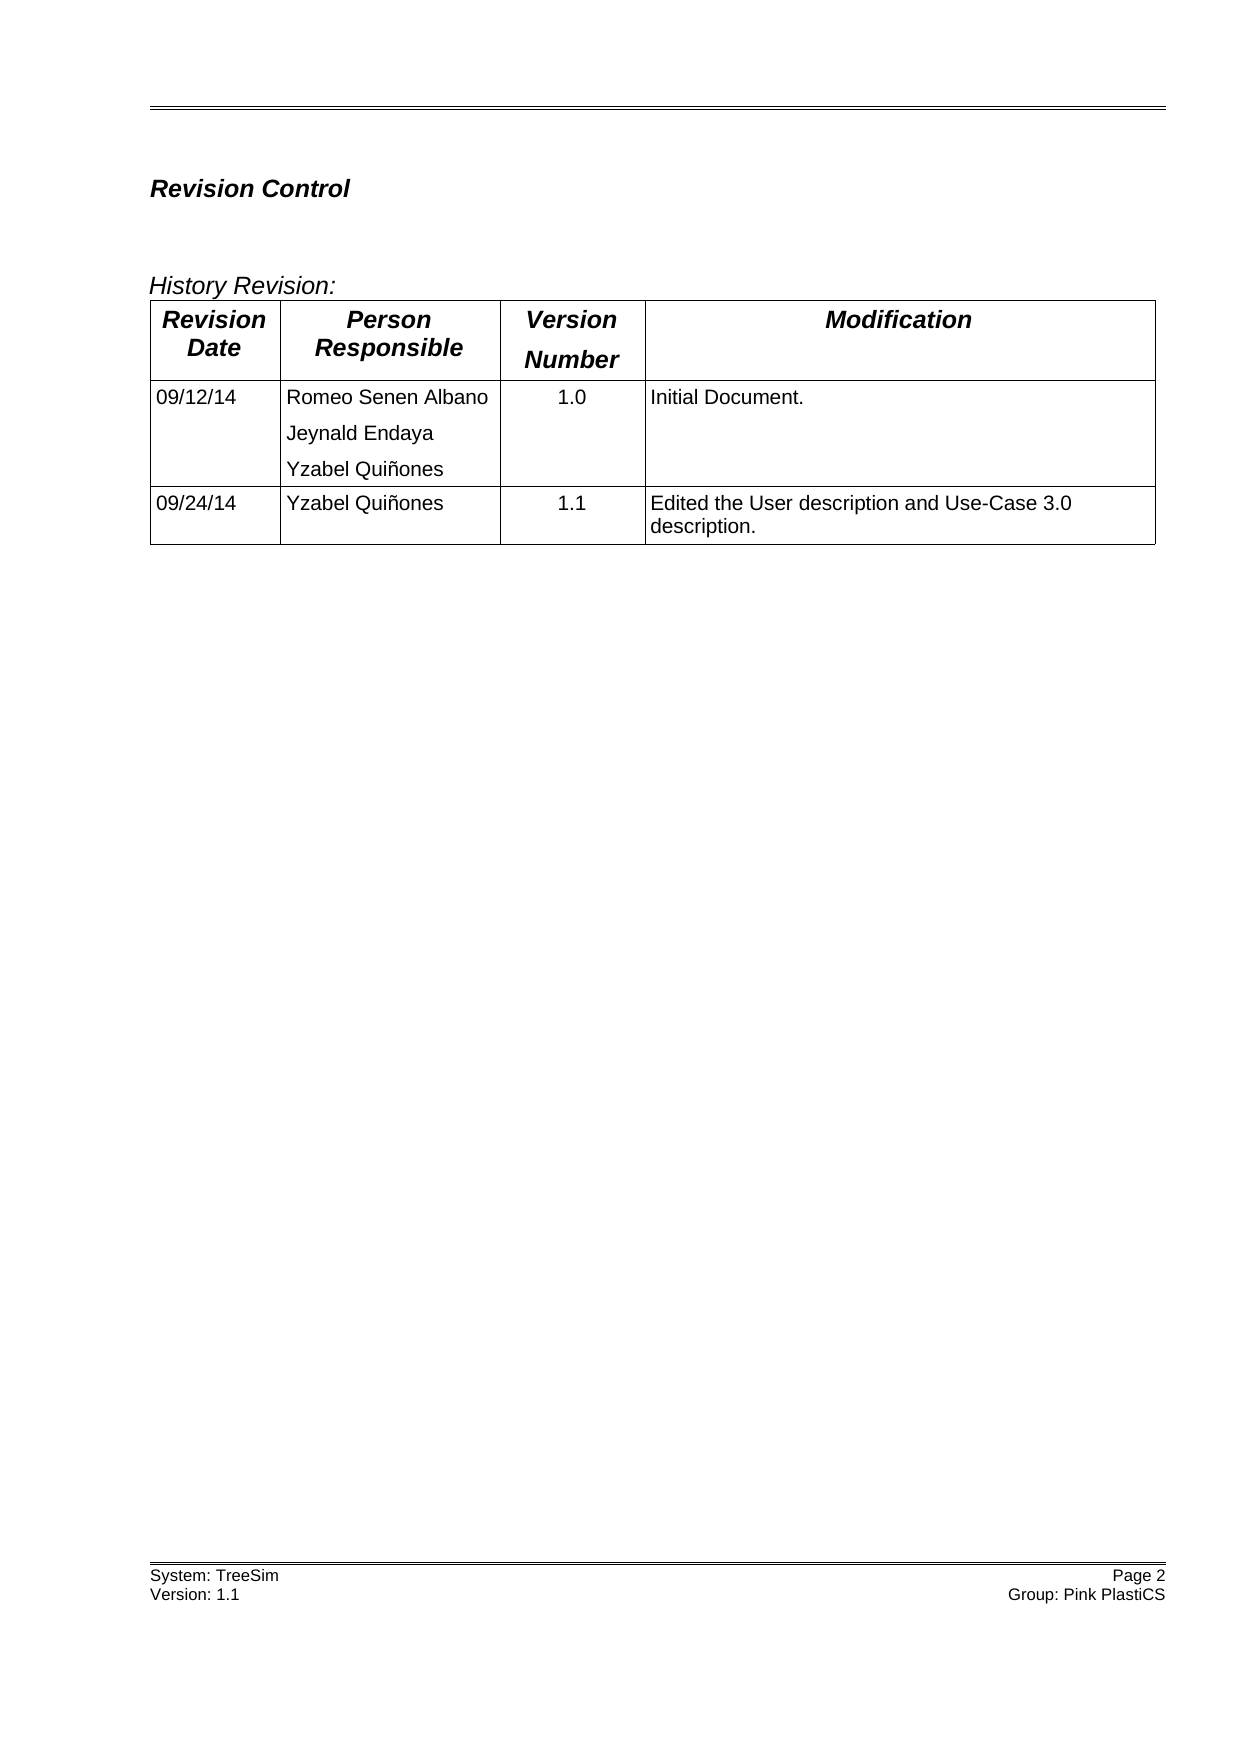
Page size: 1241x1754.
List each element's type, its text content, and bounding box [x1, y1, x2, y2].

subtitle Revision Control [150, 175, 1166, 203]
table_cell 1.0 [501, 381, 645, 486]
table_header Person Responsible [281, 301, 500, 380]
table_cell Yzabel Quiñones [281, 487, 500, 544]
table_cell Initial Document. [646, 381, 1155, 486]
table_cell Romeo Senen Albano Jeynald Endaya Yzabel Quiñones [281, 381, 500, 486]
table_cell 1.1 [501, 487, 645, 544]
table_header Revision Date [151, 301, 280, 380]
table_header Version Number [501, 301, 645, 380]
table_cell 09/12/14 [151, 381, 280, 486]
table_cell 09/24/14 [151, 487, 280, 544]
table_header Modification [646, 301, 1155, 380]
table_cell Edited the User description and Use-Case 3.0 description. [646, 487, 1155, 544]
text History Revision: [148, 272, 1166, 300]
